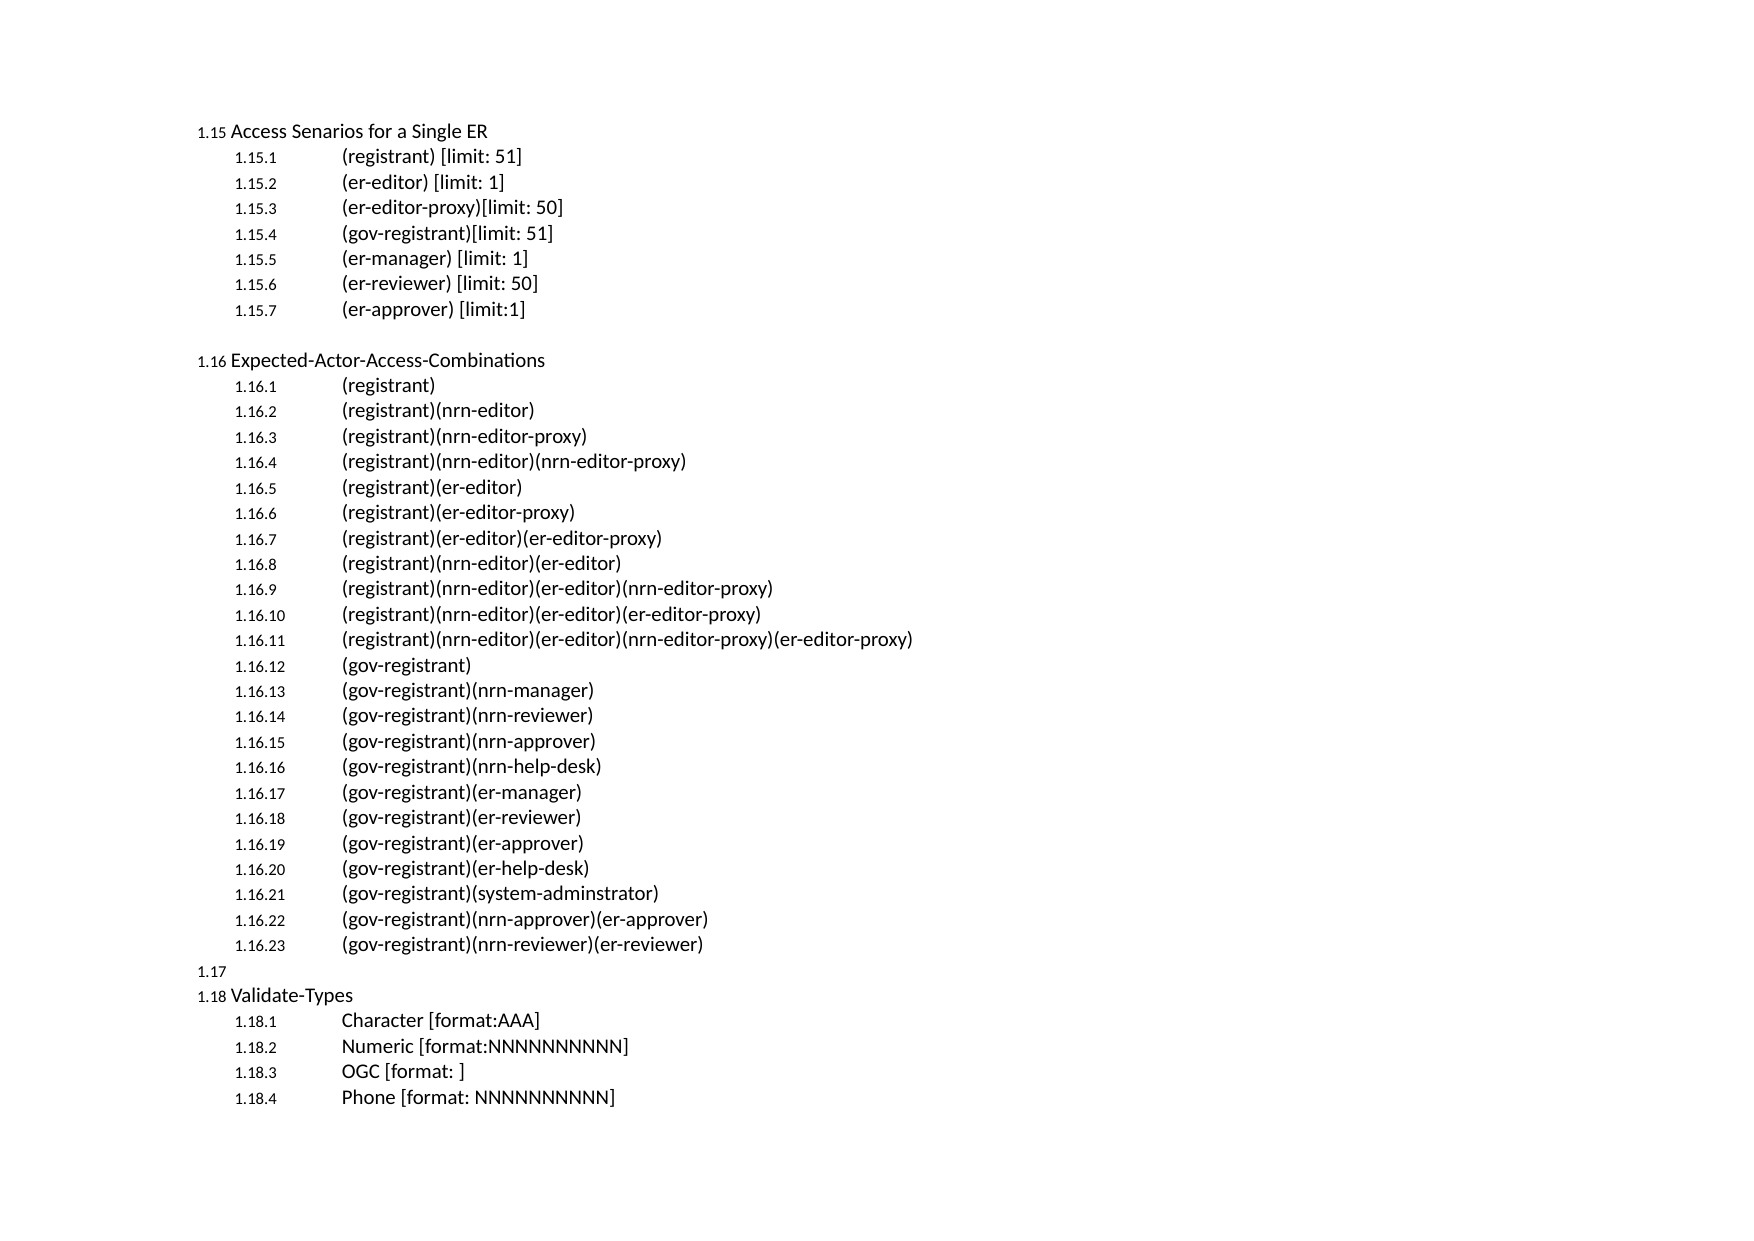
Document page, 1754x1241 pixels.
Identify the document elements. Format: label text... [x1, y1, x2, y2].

list (er-approver) [limit:1] [231, 296, 1636, 321]
list OGC [format: ] [231, 1058, 1636, 1084]
list (registrant)(er-editor) [231, 474, 1636, 499]
list (registrant) [231, 372, 1636, 398]
list (registrant)(nrn-editor)(er-editor)(er-editor-proxy) [231, 601, 1636, 626]
list (gov-registrant)(nrn-help-desk) [231, 753, 1636, 779]
list (registrant)(nrn-editor)(er-editor)(nrn-editor-proxy) [231, 576, 1636, 601]
list Access Senarios for a Single ER [193, 118, 1636, 143]
list Validate-Types [193, 982, 1636, 1008]
list Character [format:AAA] [231, 1008, 1636, 1033]
list (gov-registrant)(nrn-manager) [231, 677, 1636, 703]
list (registrant)(nrn-editor-proxy) [231, 423, 1636, 448]
list (gov-registrant)(nrn-approver)(er-approver) [231, 906, 1636, 931]
list (registrant)(er-editor)(er-editor-proxy) [231, 525, 1636, 550]
list (registrant) [limit: 51] [231, 143, 1636, 169]
list (registrant)(nrn-editor)(er-editor) [231, 550, 1636, 576]
list (er-reviewer) [limit: 50] [231, 271, 1636, 296]
list (er-manager) [limit: 1] [231, 245, 1636, 271]
list (gov-registrant) [231, 652, 1636, 677]
list (gov-registrant)(er-reviewer) [231, 804, 1636, 830]
list (gov-registrant)(nrn-approver) [231, 728, 1636, 753]
list (er-editor-proxy)[limit: 50] [231, 194, 1636, 220]
list (gov-registrant)(er-help-desk) [231, 855, 1636, 881]
list (er-editor) [limit: 1] [231, 169, 1636, 194]
list (gov-registrant)(system-adminstrator) [231, 881, 1636, 906]
list (gov-registrant)(nrn-reviewer)(er-reviewer) [231, 931, 1636, 957]
list (registrant)(nrn-editor)(er-editor)(nrn-editor-proxy)(er-editor-proxy) [231, 626, 1636, 652]
list (gov-registrant)[limit: 51] [231, 220, 1636, 245]
list (registrant)(er-editor-proxy) [231, 499, 1636, 525]
list (registrant)(nrn-editor)(nrn-editor-proxy) [231, 448, 1636, 474]
list Expected-Actor-Access-Combinations [193, 347, 1636, 372]
list (registrant)(nrn-editor) [231, 398, 1636, 423]
list (gov-registrant)(nrn-reviewer) [231, 703, 1636, 728]
list Numeric [format:NNNNNNNNNN] [231, 1033, 1636, 1058]
list (gov-registrant)(er-approver) [231, 830, 1636, 855]
list (gov-registrant)(er-manager) [231, 779, 1636, 804]
list Phone [format: NNNNNNNNNN] [231, 1084, 1636, 1109]
